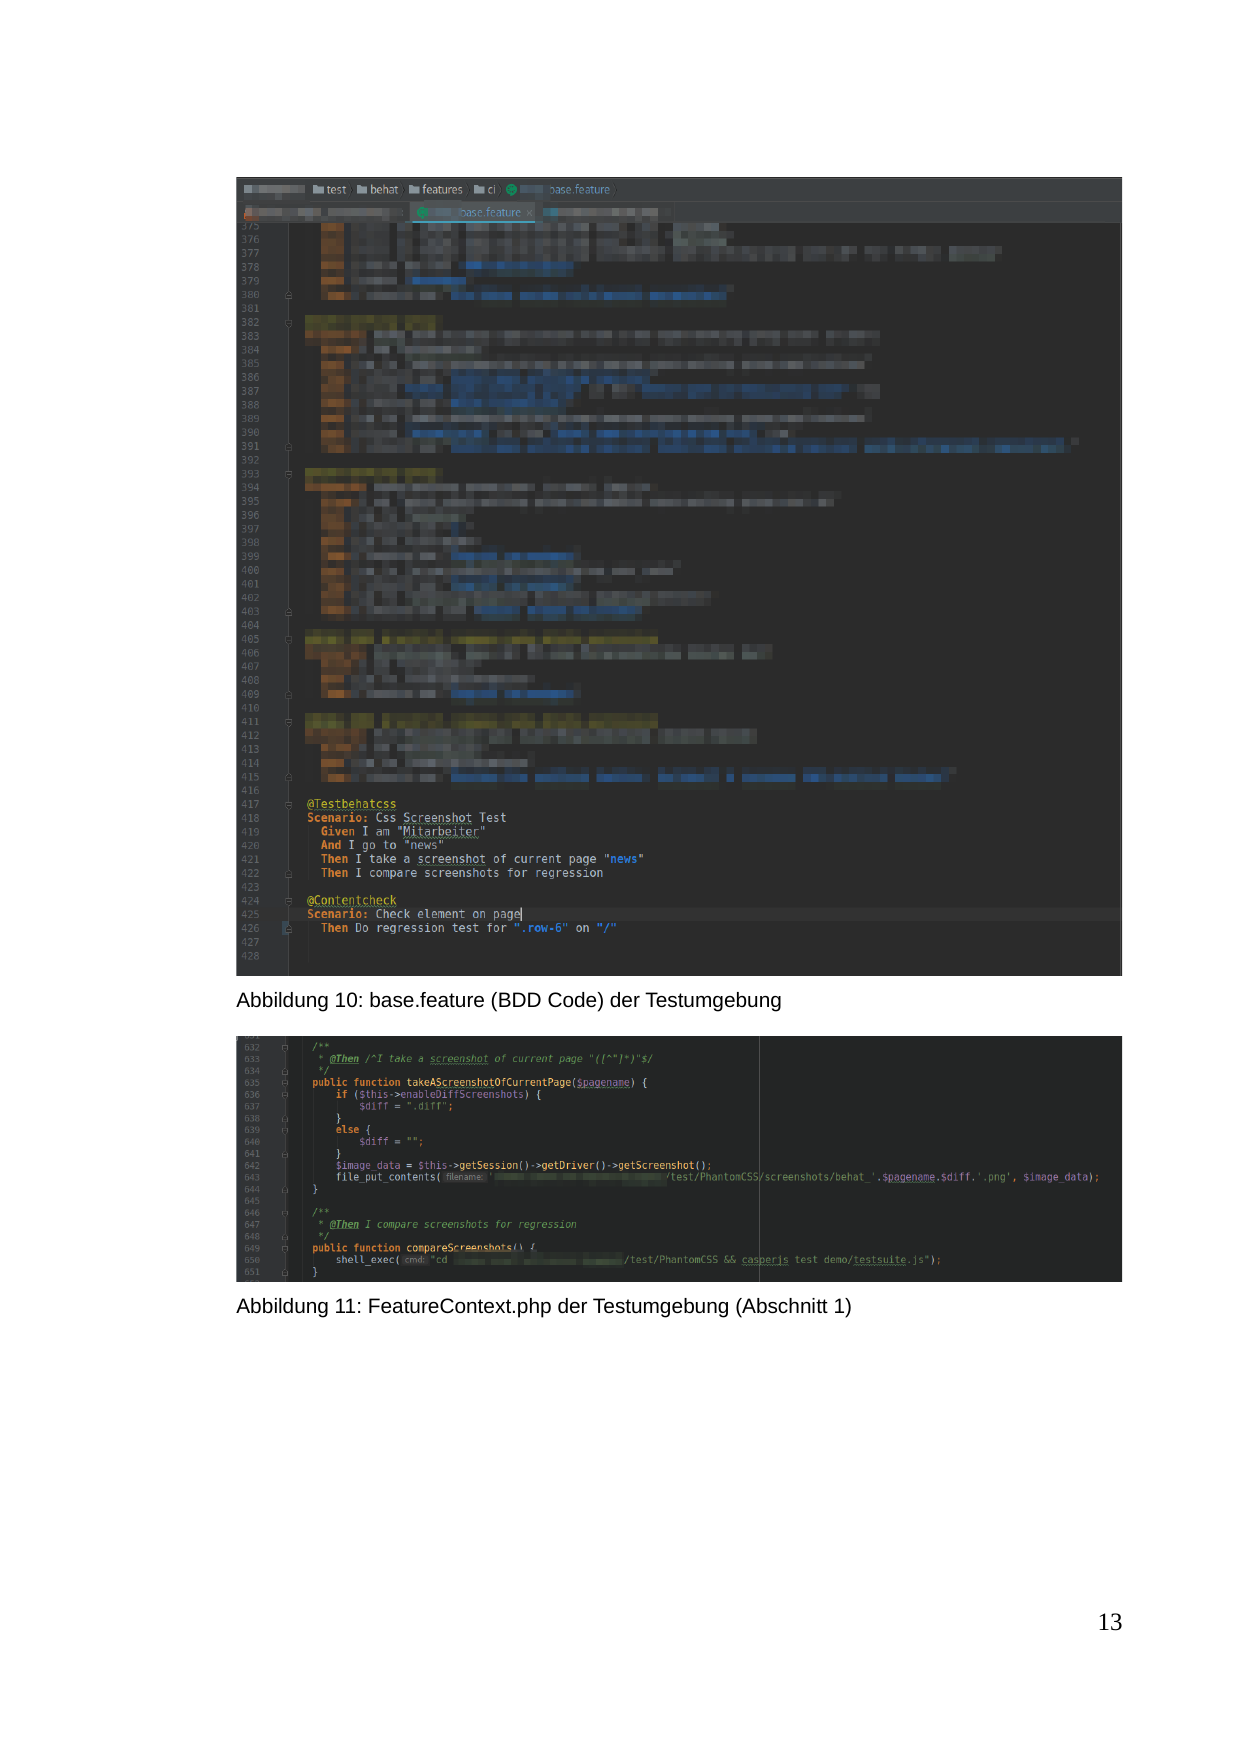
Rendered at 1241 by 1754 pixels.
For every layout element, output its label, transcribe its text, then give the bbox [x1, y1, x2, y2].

picture [236, 177, 1123, 976]
text Abbildung 10: base.feature (BDD Code) der Testumgebung [236, 976, 1122, 1012]
text Abbildung 11: FeatureContext.php der Testumgebung (Abschnitt 1) [236, 1282, 1122, 1317]
picture [236, 1036, 1123, 1282]
